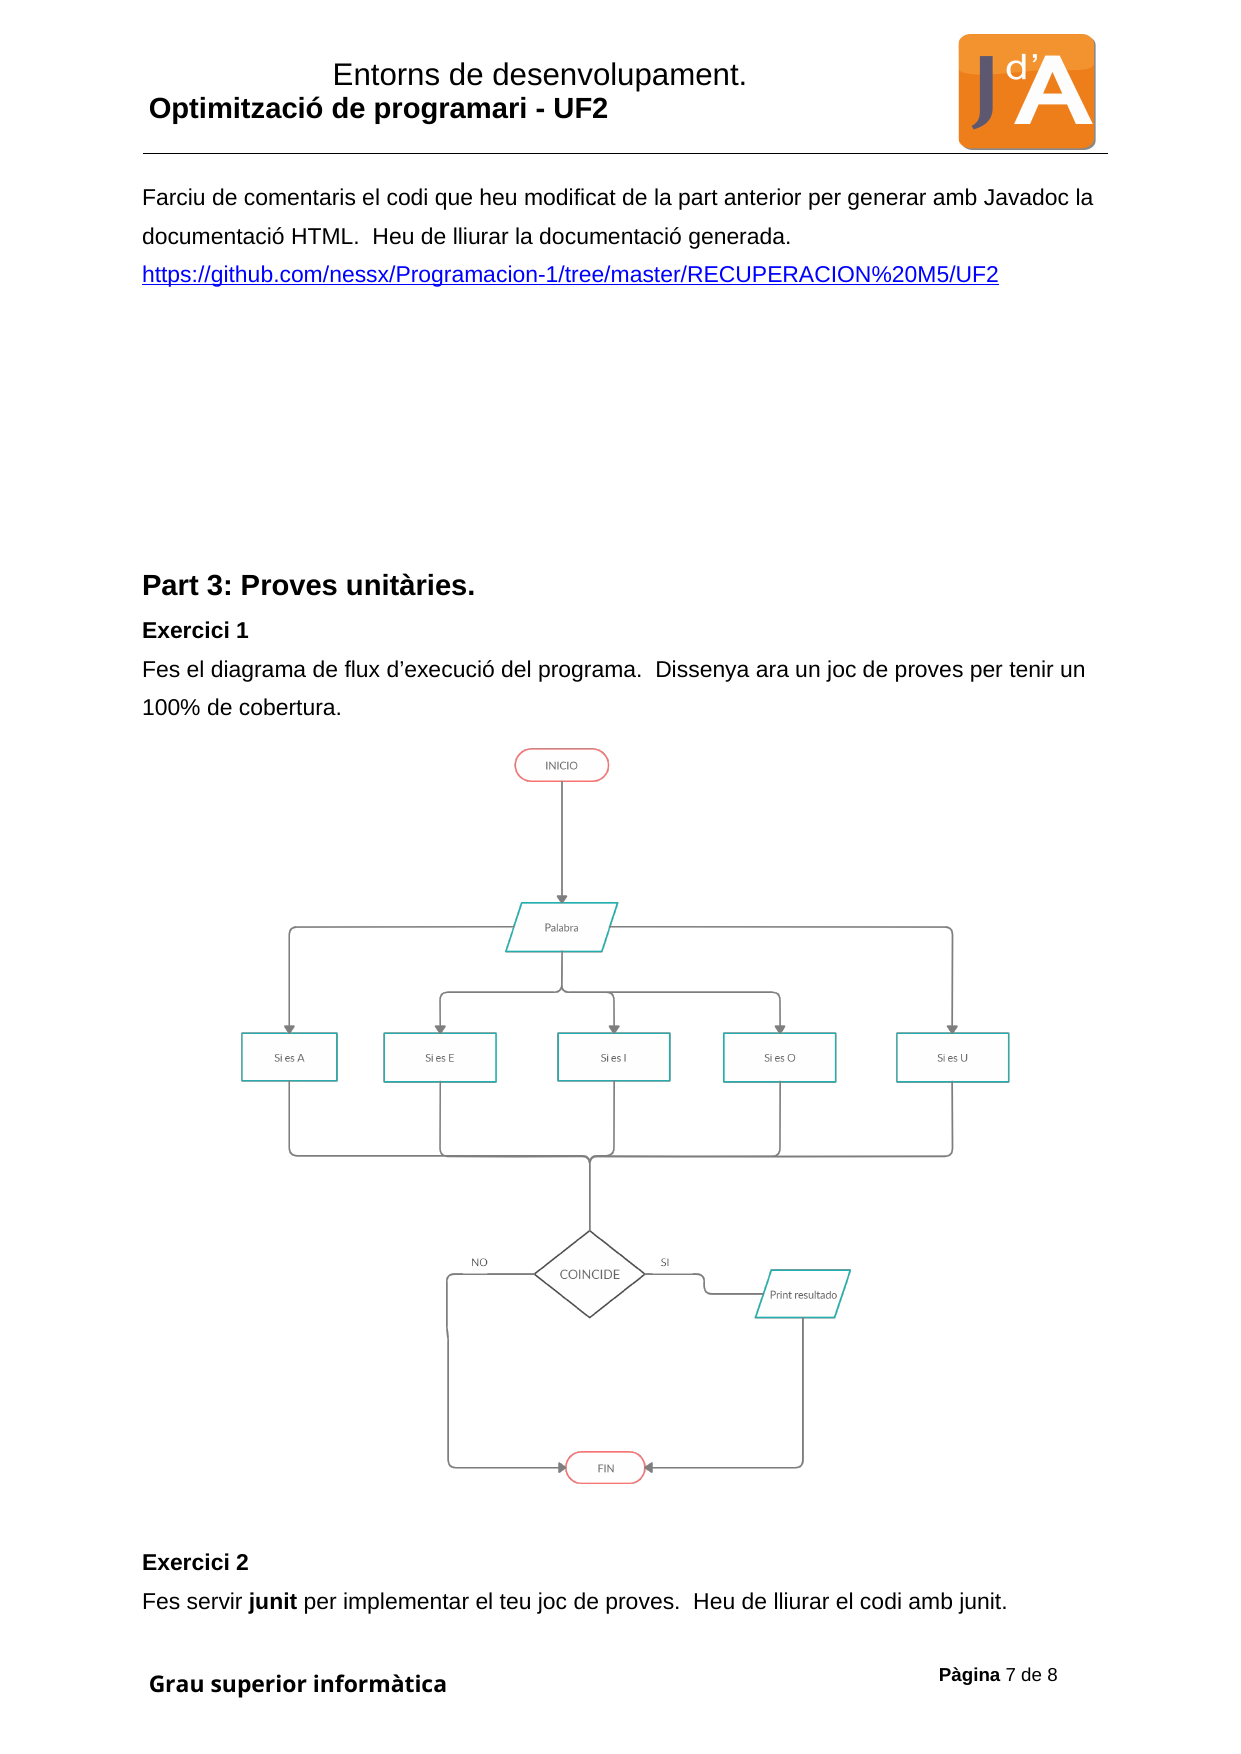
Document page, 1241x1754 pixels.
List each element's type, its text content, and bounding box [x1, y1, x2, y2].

picture [958, 34, 1096, 150]
text Fes el diagrama de flux d’execució del programa. Dissenya ara un joc de proves per tenir un 100% de cobertura. [142, 657, 1107, 721]
text Part 3: Proves unitàries. [142, 569, 1107, 602]
text Exercici 2 [142, 1550, 1107, 1576]
picture [226, 733, 1023, 1499]
text Farciu de comentaris el codi que heu modificat de la part anterior per generar amb Javadoc la documentació HTML. Heu de lliurar la documentació generada. [142, 185, 1107, 249]
text https://github.com/nessx/Programacion-1/tree/master/RECUPERACION%20M5/UF2 [142, 262, 1107, 287]
text Exercici 1 [142, 618, 1107, 644]
text Fes servir junit per implementar el teu joc de proves. Heu de lliurar el codi amb junit. [142, 1588, 1107, 1614]
